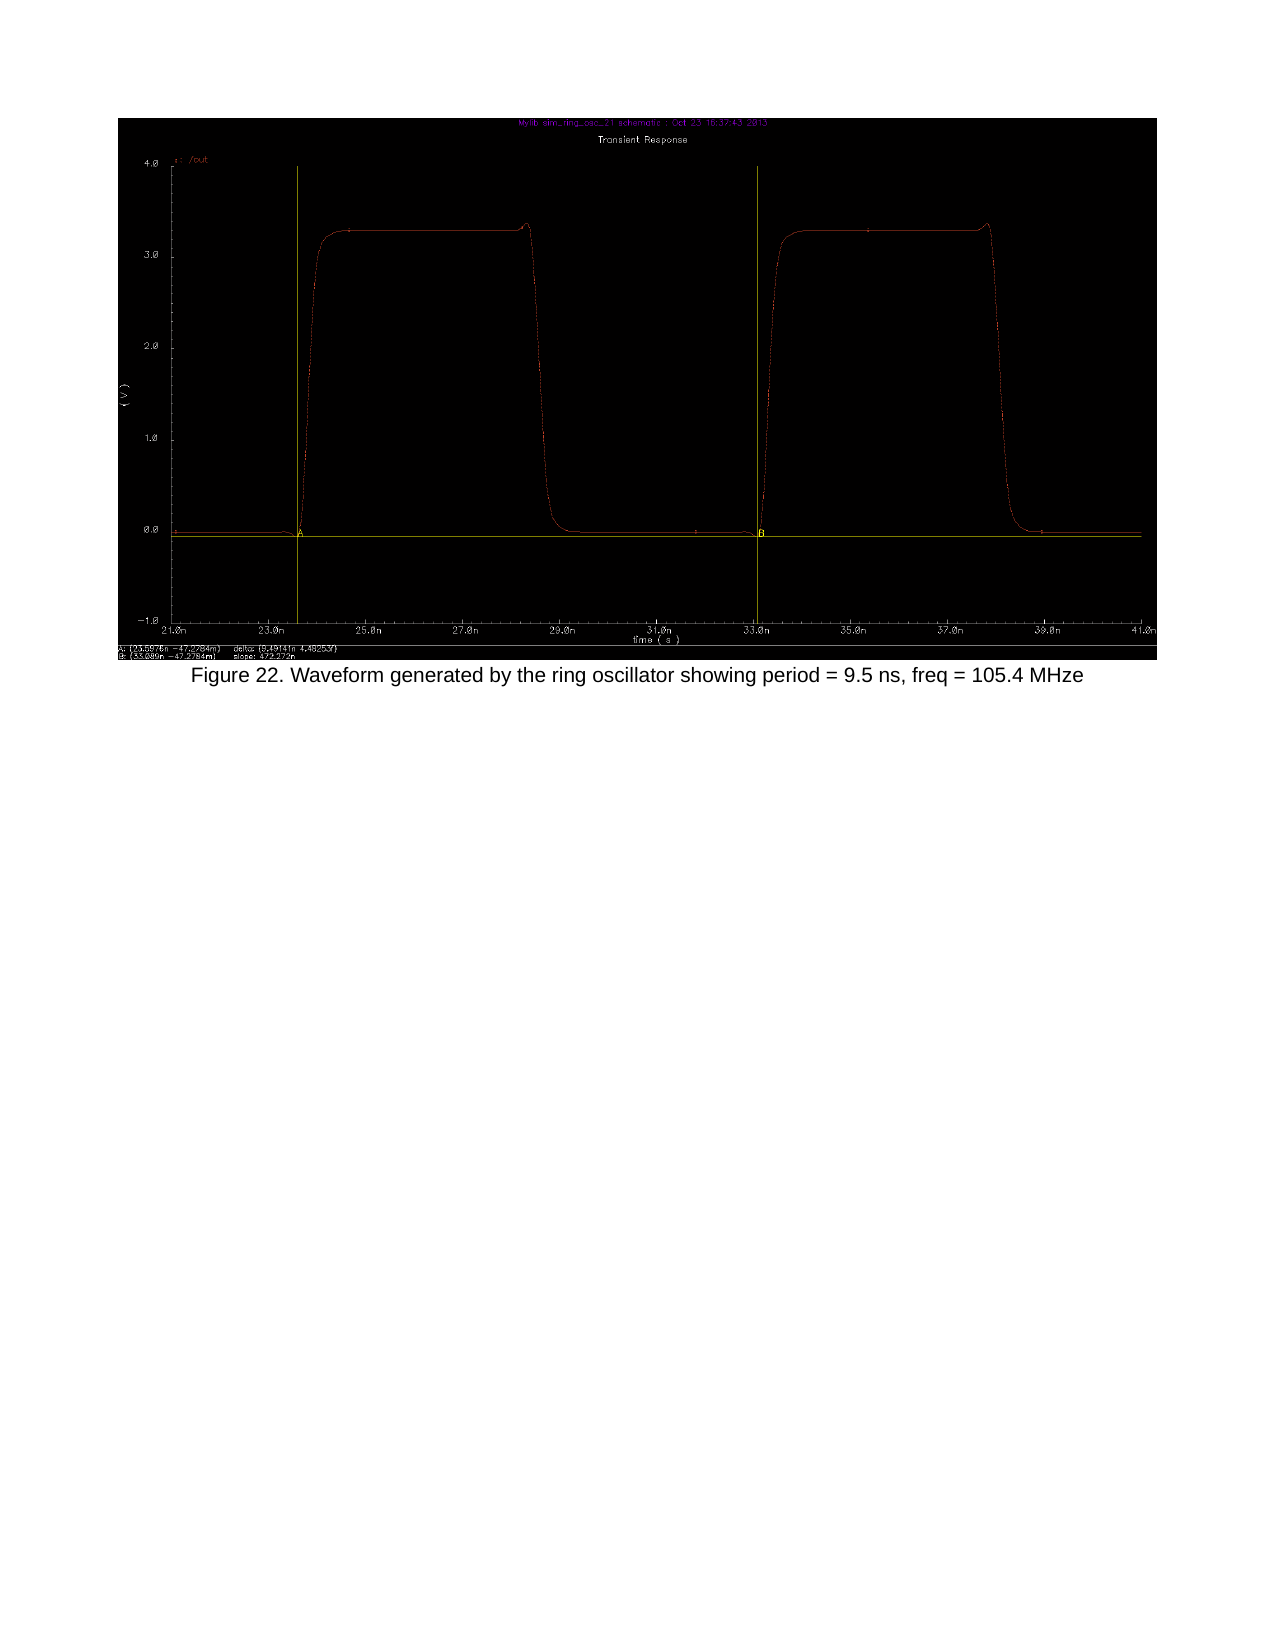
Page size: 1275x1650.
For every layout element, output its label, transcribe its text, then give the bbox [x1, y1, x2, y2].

text Figure 22. Waveform generated by the ring oscillator showing period = 9.5 ns, freq = 105.4 MHze [118, 660, 1157, 687]
picture [118, 118, 1157, 660]
